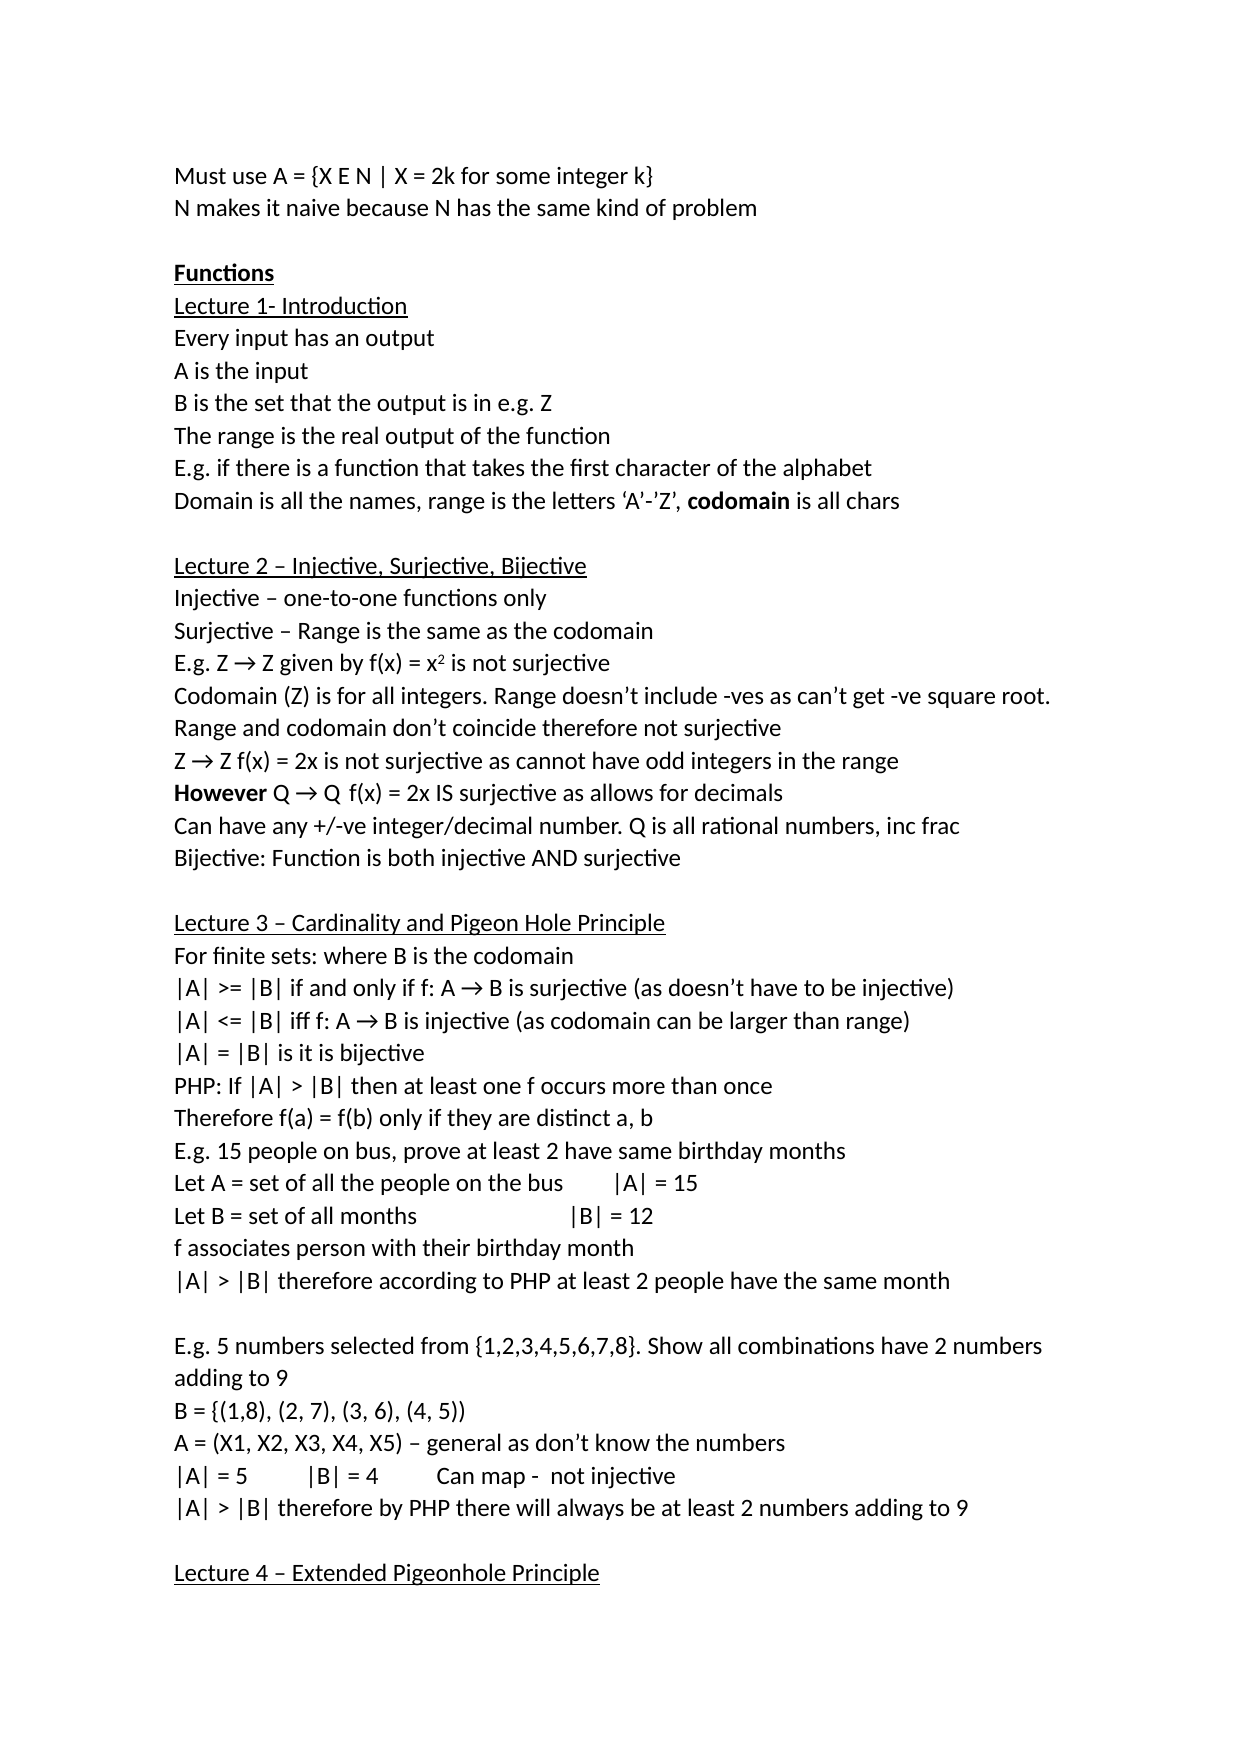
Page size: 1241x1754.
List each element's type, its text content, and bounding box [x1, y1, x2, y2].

text Therefore f(a) = f(b) only if they are distinct a, b [174, 1104, 1067, 1137]
text Lecture 2 – Injective, Surjective, Bijective [174, 552, 1067, 584]
text |A| <= |B| iff f: A → B is injective (as codomain can be larger than range) [174, 1007, 1067, 1039]
text B = {(1,8), (2, 7), (3, 6), (4, 5)) [174, 1397, 1067, 1429]
text For finite sets: where B is the codomain [174, 942, 1067, 974]
text E.g. if there is a function that takes the first character of the alphabet [174, 454, 1067, 487]
text Lecture 4 – Extended Pigeonhole Principle [174, 1559, 1067, 1592]
text Bijective: Function is both injective AND surjective [174, 844, 1067, 877]
text PHP: If |A| > |B| then at least one f occurs more than once [174, 1072, 1067, 1104]
text |A| = |B| is it is bijective [174, 1039, 1067, 1072]
text Every input has an output [174, 324, 1067, 357]
text E.g. 15 people on bus, prove at least 2 have same birthday months [174, 1137, 1067, 1169]
text Can have any +/-ve integer/decimal number. Q is all rational numbers, inc frac [174, 812, 1067, 844]
text |A| >= |B| if and only if f: A → B is surjective (as doesn’t have to be injective) [174, 974, 1067, 1007]
text However Q → Q f(x) = 2x IS surjective as allows for decimals [174, 779, 1067, 812]
text Let B = set of all months |B| = 12 [174, 1202, 1067, 1234]
text Range and codomain don’t coincide therefore not surjective [174, 714, 1067, 747]
text |A| > |B| therefore according to PHP at least 2 people have the same month [174, 1267, 1067, 1299]
text Functions [174, 259, 1067, 292]
text f associates person with their birthday month [174, 1234, 1067, 1267]
text E.g. Z → Z given by f(x) = x2 is not surjective [174, 649, 1067, 682]
text B is the set that the output is in e.g. Z [174, 389, 1067, 422]
text Injective – one-to-one functions only [174, 584, 1067, 617]
text E.g. 5 numbers selected from {1,2,3,4,5,6,7,8}. Show all combinations have 2 numbers adding to 9 [174, 1332, 1067, 1397]
text |A| > |B| therefore by PHP there will always be at least 2 numbers adding to 9 [174, 1494, 1067, 1527]
text N makes it naive because N has the same kind of problem [174, 194, 1067, 227]
text |A| = 5 |B| = 4 Can map - not injective [174, 1462, 1067, 1494]
text Domain is all the names, range is the letters ‘A’-’Z’, codomain is all chars [174, 487, 1067, 519]
text Must use A = {X E N | X = 2k for some integer k} [174, 162, 1067, 194]
text Z → Z f(x) = 2x is not surjective as cannot have odd integers in the range [174, 747, 1067, 779]
text A = (X1, X2, X3, X4, X5) – general as don’t know the numbers [174, 1429, 1067, 1462]
text A is the input [174, 357, 1067, 389]
text Lecture 3 – Cardinality and Pigeon Hole Principle [174, 909, 1067, 942]
text Lecture 1- Introduction [174, 292, 1067, 324]
text Surjective – Range is the same as the codomain [174, 617, 1067, 649]
text Codomain (Z) is for all integers. Range doesn’t include -ves as can’t get -ve square root. [174, 682, 1067, 714]
text Let A = set of all the people on the bus |A| = 15 [174, 1169, 1067, 1202]
text The range is the real output of the function [174, 422, 1067, 454]
